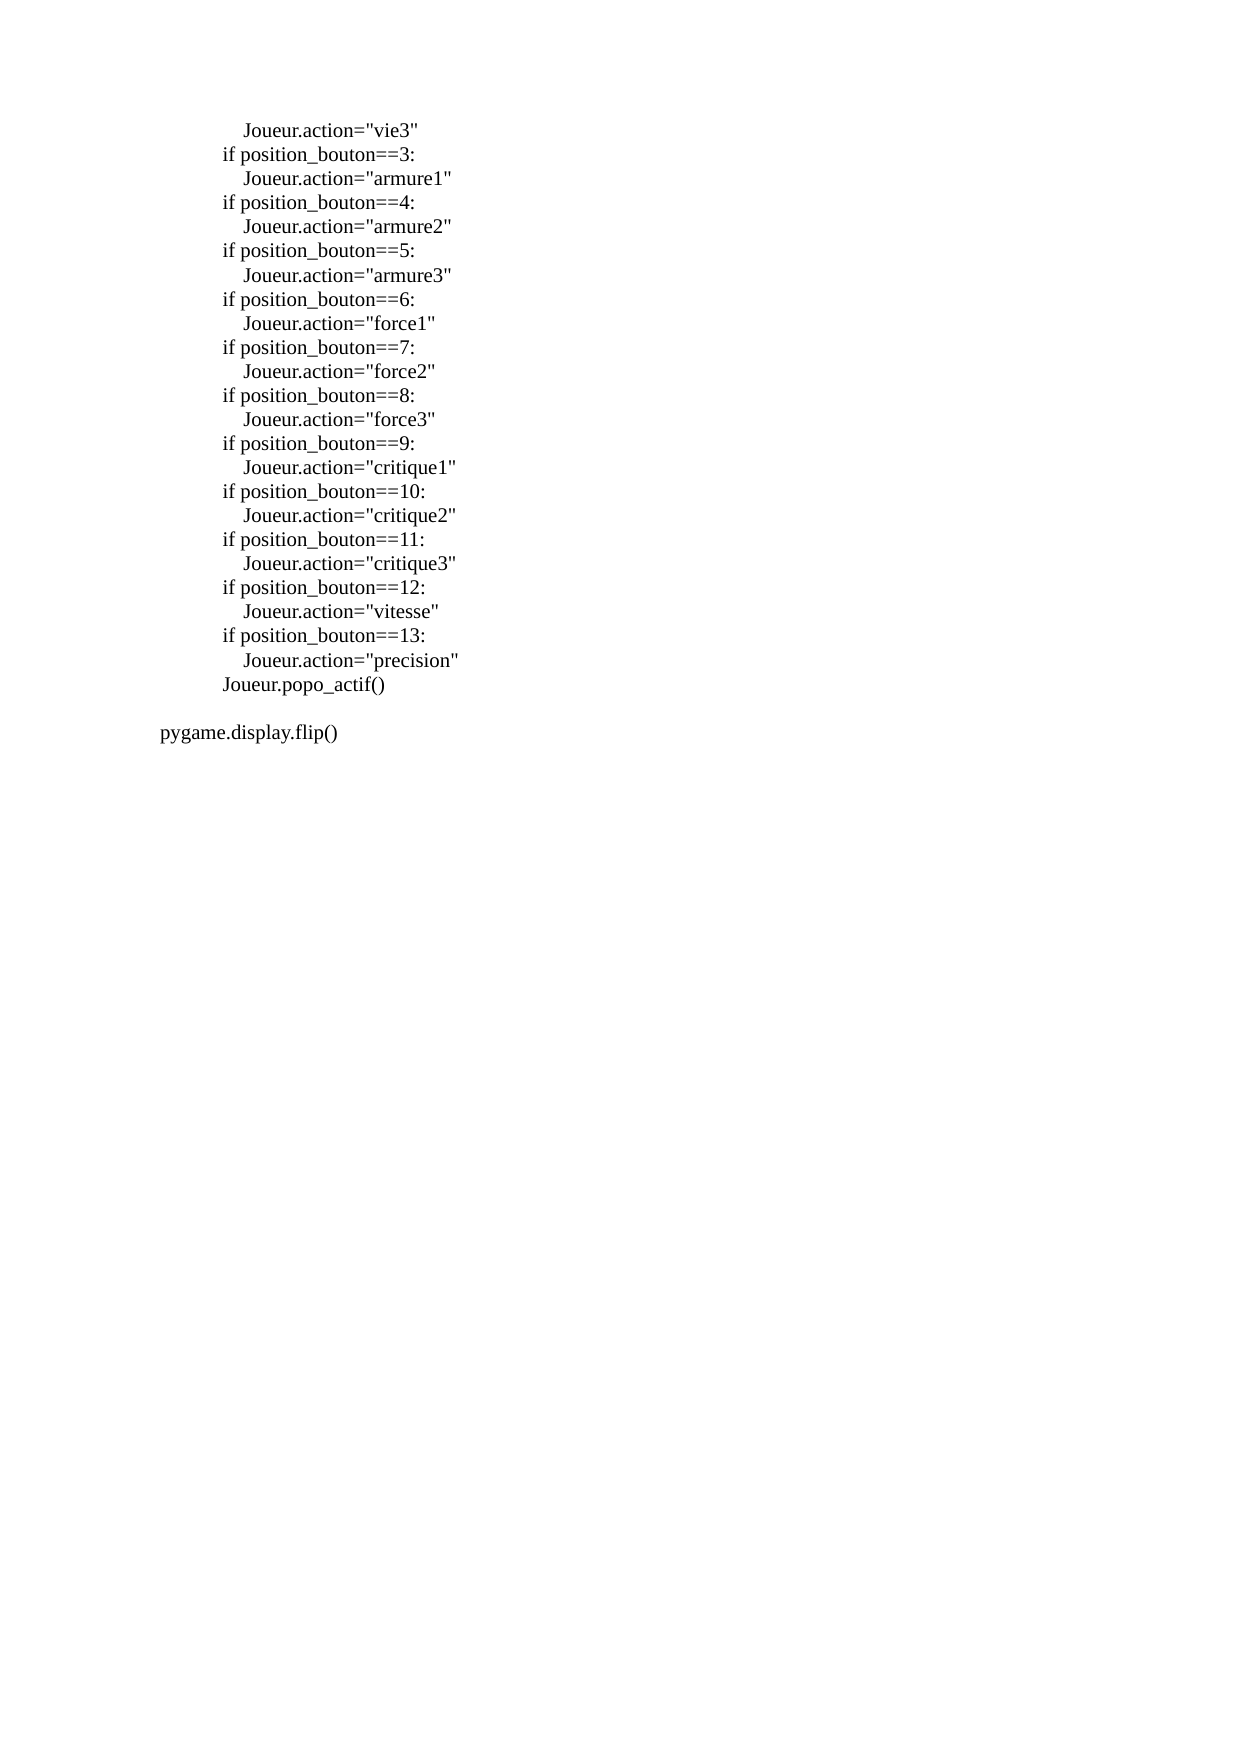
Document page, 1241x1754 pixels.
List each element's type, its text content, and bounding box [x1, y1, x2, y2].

text if position_bouton==8: [118, 383, 1122, 407]
text if position_bouton==3: [118, 142, 1122, 166]
text Joueur.action="armure2" [118, 214, 1122, 238]
text if position_bouton==13: [118, 623, 1122, 647]
text if position_bouton==11: [118, 527, 1122, 551]
text Joueur.action="force1" [118, 311, 1122, 335]
text Joueur.action="critique2" [118, 503, 1122, 527]
text if position_bouton==4: [118, 190, 1122, 214]
text if position_bouton==7: [118, 335, 1122, 359]
text Joueur.action="armure1" [118, 166, 1122, 190]
text Joueur.action="force2" [118, 359, 1122, 383]
text Joueur.popo_actif() [118, 672, 1122, 696]
text Joueur.action="force3" [118, 407, 1122, 431]
text Joueur.action="vitesse" [118, 599, 1122, 623]
text Joueur.action="armure3" [118, 262, 1122, 287]
text Joueur.action="vie3" [118, 118, 1122, 142]
text if position_bouton==9: [118, 431, 1122, 455]
text if position_bouton==5: [118, 238, 1122, 262]
text if position_bouton==6: [118, 287, 1122, 311]
text Joueur.action="precision" [118, 647, 1122, 672]
text if position_bouton==12: [118, 575, 1122, 599]
text Joueur.action="critique1" [118, 455, 1122, 479]
text if position_bouton==10: [118, 479, 1122, 503]
text Joueur.action="critique3" [118, 551, 1122, 575]
text pygame.display.flip() [118, 720, 1122, 744]
